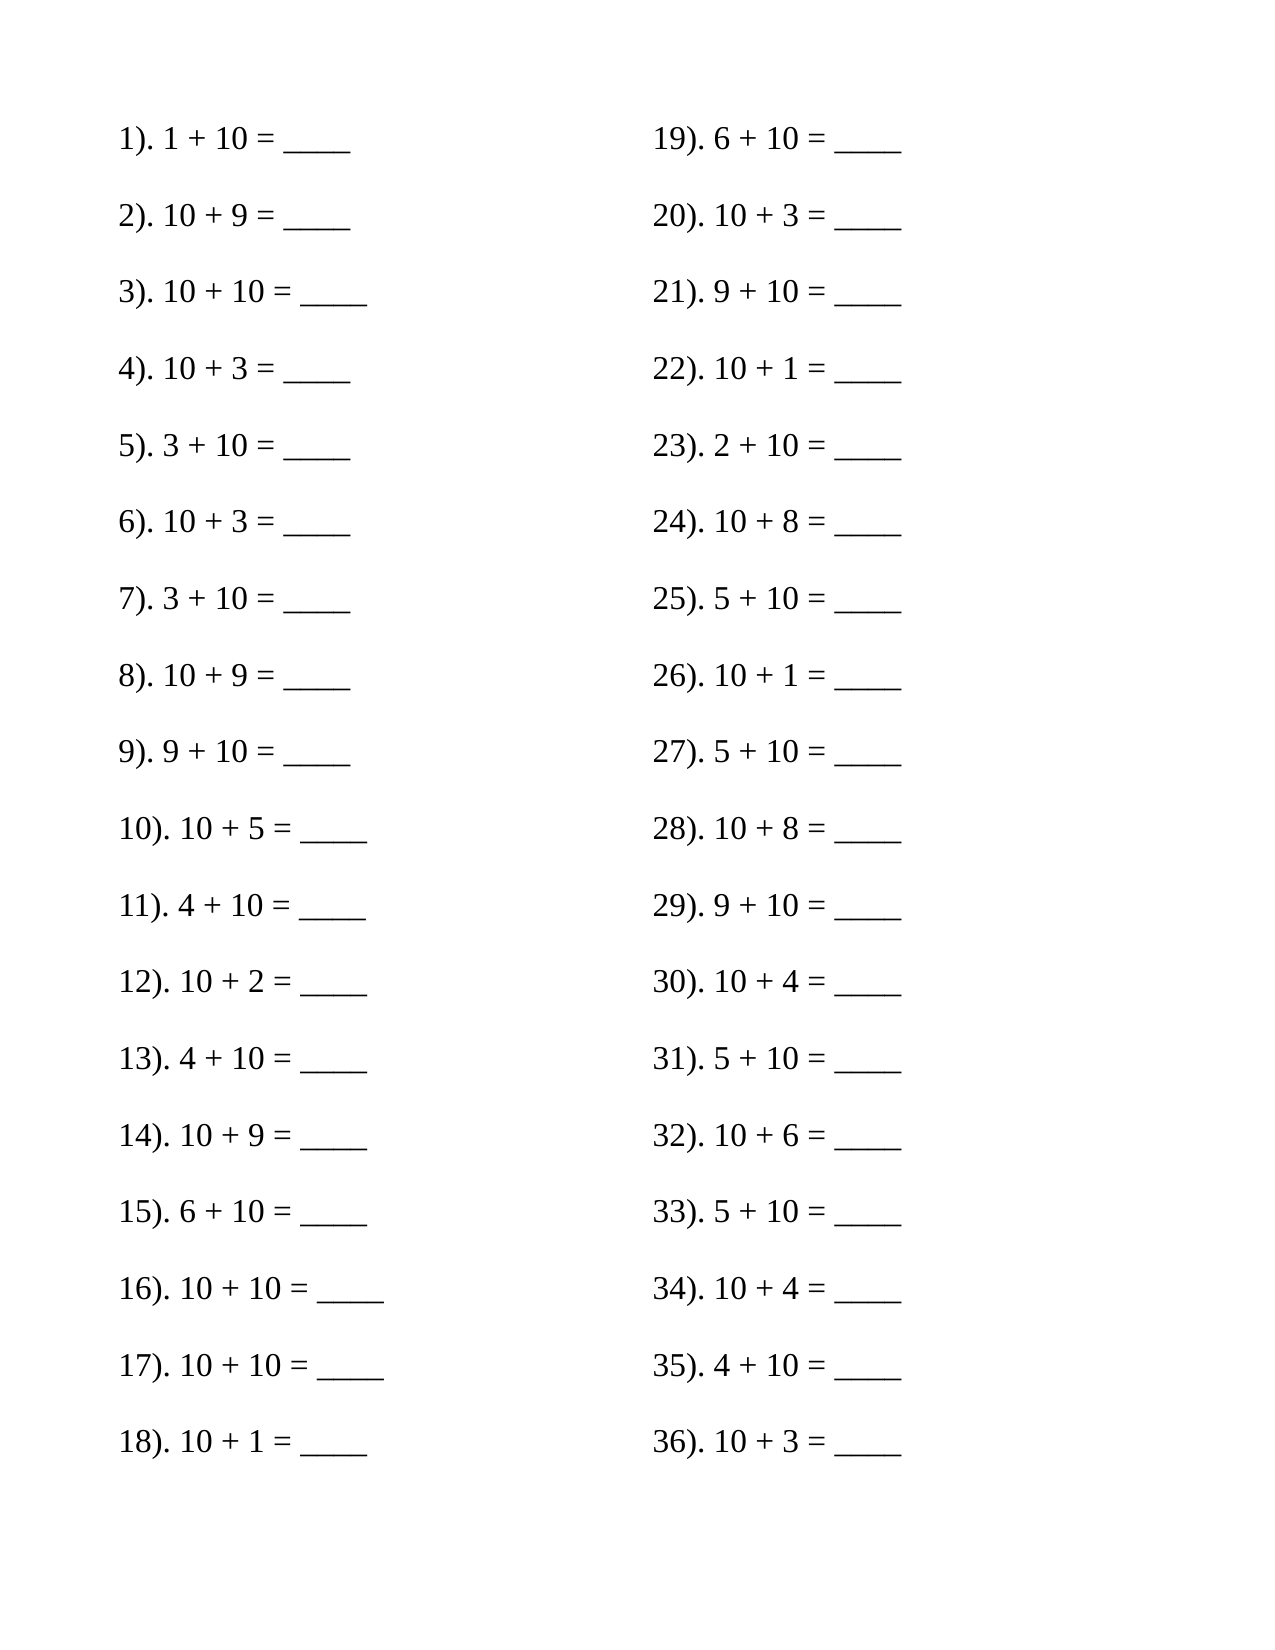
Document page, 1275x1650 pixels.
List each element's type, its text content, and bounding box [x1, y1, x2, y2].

text 18). 10 + 1 = ____ [118, 1421, 622, 1460]
text 28). 10 + 8 = ____ [652, 808, 1157, 846]
text 21). 9 + 10 = ____ [652, 271, 1157, 310]
text 36). 10 + 3 = ____ [652, 1421, 1157, 1460]
text 35). 4 + 10 = ____ [652, 1345, 1157, 1383]
text 15). 6 + 10 = ____ [118, 1191, 622, 1230]
text 34). 10 + 4 = ____ [652, 1268, 1157, 1306]
text 3). 10 + 10 = ____ [118, 271, 622, 310]
text 9). 9 + 10 = ____ [118, 731, 622, 770]
text 6). 10 + 3 = ____ [118, 501, 622, 540]
text 31). 5 + 10 = ____ [652, 1038, 1157, 1076]
text 7). 3 + 10 = ____ [118, 578, 622, 616]
text 2). 10 + 9 = ____ [118, 195, 622, 233]
text 12). 10 + 2 = ____ [118, 961, 622, 1000]
text 32). 10 + 6 = ____ [652, 1115, 1157, 1153]
text 30). 10 + 4 = ____ [652, 961, 1157, 1000]
text 17). 10 + 10 = ____ [118, 1345, 622, 1383]
text 10). 10 + 5 = ____ [118, 808, 622, 846]
text 26). 10 + 1 = ____ [652, 655, 1157, 693]
text 13). 4 + 10 = ____ [118, 1038, 622, 1076]
text 11). 4 + 10 = ____ [118, 885, 622, 923]
text 33). 5 + 10 = ____ [652, 1191, 1157, 1230]
text 29). 9 + 10 = ____ [652, 885, 1157, 923]
text 5). 3 + 10 = ____ [118, 425, 622, 463]
text 27). 5 + 10 = ____ [652, 731, 1157, 770]
text 16). 10 + 10 = ____ [118, 1268, 622, 1306]
text 23). 2 + 10 = ____ [652, 425, 1157, 463]
text 19). 6 + 10 = ____ [652, 118, 1157, 156]
text 24). 10 + 8 = ____ [652, 501, 1157, 540]
text 25). 5 + 10 = ____ [652, 578, 1157, 616]
text 14). 10 + 9 = ____ [118, 1115, 622, 1153]
text 20). 10 + 3 = ____ [652, 195, 1157, 233]
text 1). 1 + 10 = ____ [118, 118, 622, 156]
text 22). 10 + 1 = ____ [652, 348, 1157, 386]
text 8). 10 + 9 = ____ [118, 655, 622, 693]
text 4). 10 + 3 = ____ [118, 348, 622, 386]
